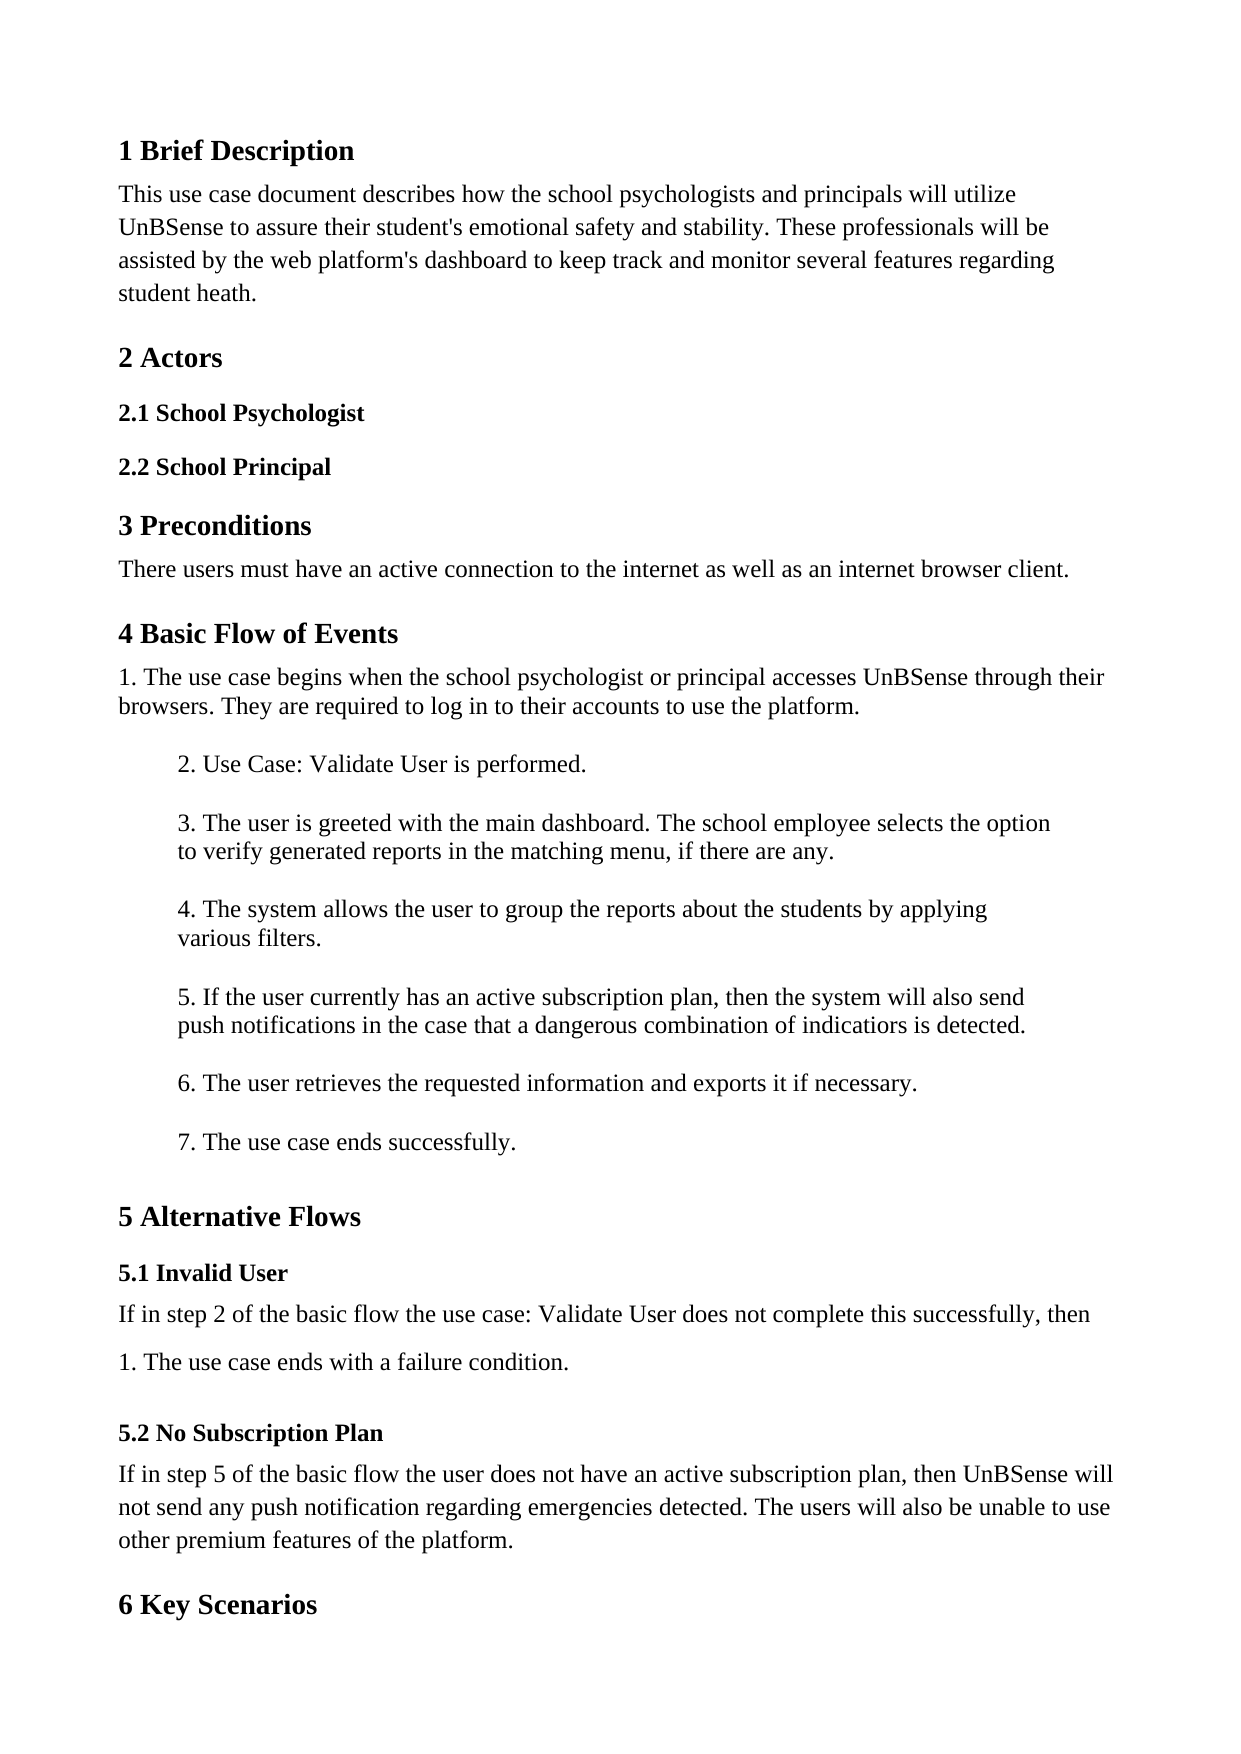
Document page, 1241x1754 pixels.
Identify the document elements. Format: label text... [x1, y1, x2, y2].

text 6. The user retrieves the requested information and exports it if necessary. [177, 1068, 1063, 1097]
text 5 Alternative Flows [118, 1199, 1122, 1233]
text 3 Preconditions [118, 508, 1122, 542]
text 6 Key Scenarios [118, 1587, 1122, 1621]
text 2. Use Case: Validate User is performed. [177, 749, 1063, 778]
text 4 Basic Flow of Events [118, 616, 1122, 650]
text This use case document describes how the school psychologists and principals will utilize UnBSense to assure their student's emotional safety and stability. These professionals will be assisted by the web platform's dashboard to keep track and monitor several features regarding student heath. [118, 179, 1122, 307]
text 7. The use case ends successfully. [177, 1127, 1063, 1156]
text 5. If the user currently has an active subscription plan, then the system will also send push notifications in the case that a dangerous combination of indicatiors is detected. [177, 982, 1063, 1039]
text If in step 2 of the basic flow the use case: Validate User does not complete this successfully, then [118, 1299, 1122, 1328]
text 3. The user is greeted with the main dashboard. The school employee selects the option to verify generated reports in the matching menu, if there are any. [177, 808, 1063, 865]
text 1. The use case begins when the school psychologist or principal accesses UnBSense through their browsers. They are required to log in to their accounts to use the platform. [118, 662, 1122, 720]
text 2.1 School Psychologist [118, 398, 1122, 427]
text 5.1 Invalid User [118, 1258, 1122, 1287]
text 2.2 School Principal [118, 452, 1122, 481]
text 2 Actors [118, 340, 1122, 373]
text There users must have an active connection to the internet as well as an internet browser client. [118, 554, 1122, 583]
text 1. The use case ends with a failure condition. [118, 1347, 1122, 1376]
text 1 Brief Description [118, 133, 1122, 166]
text 4. The system allows the user to group the reports about the students by applying various filters. [177, 894, 1063, 952]
text If in step 5 of the basic flow the user does not have an active subscription plan, then UnBSense will not send any push notification regarding emergencies detected. The users will also be unable to use other premium features of the platform. [118, 1459, 1122, 1554]
text 5.2 No Subscription Plan [118, 1418, 1122, 1446]
